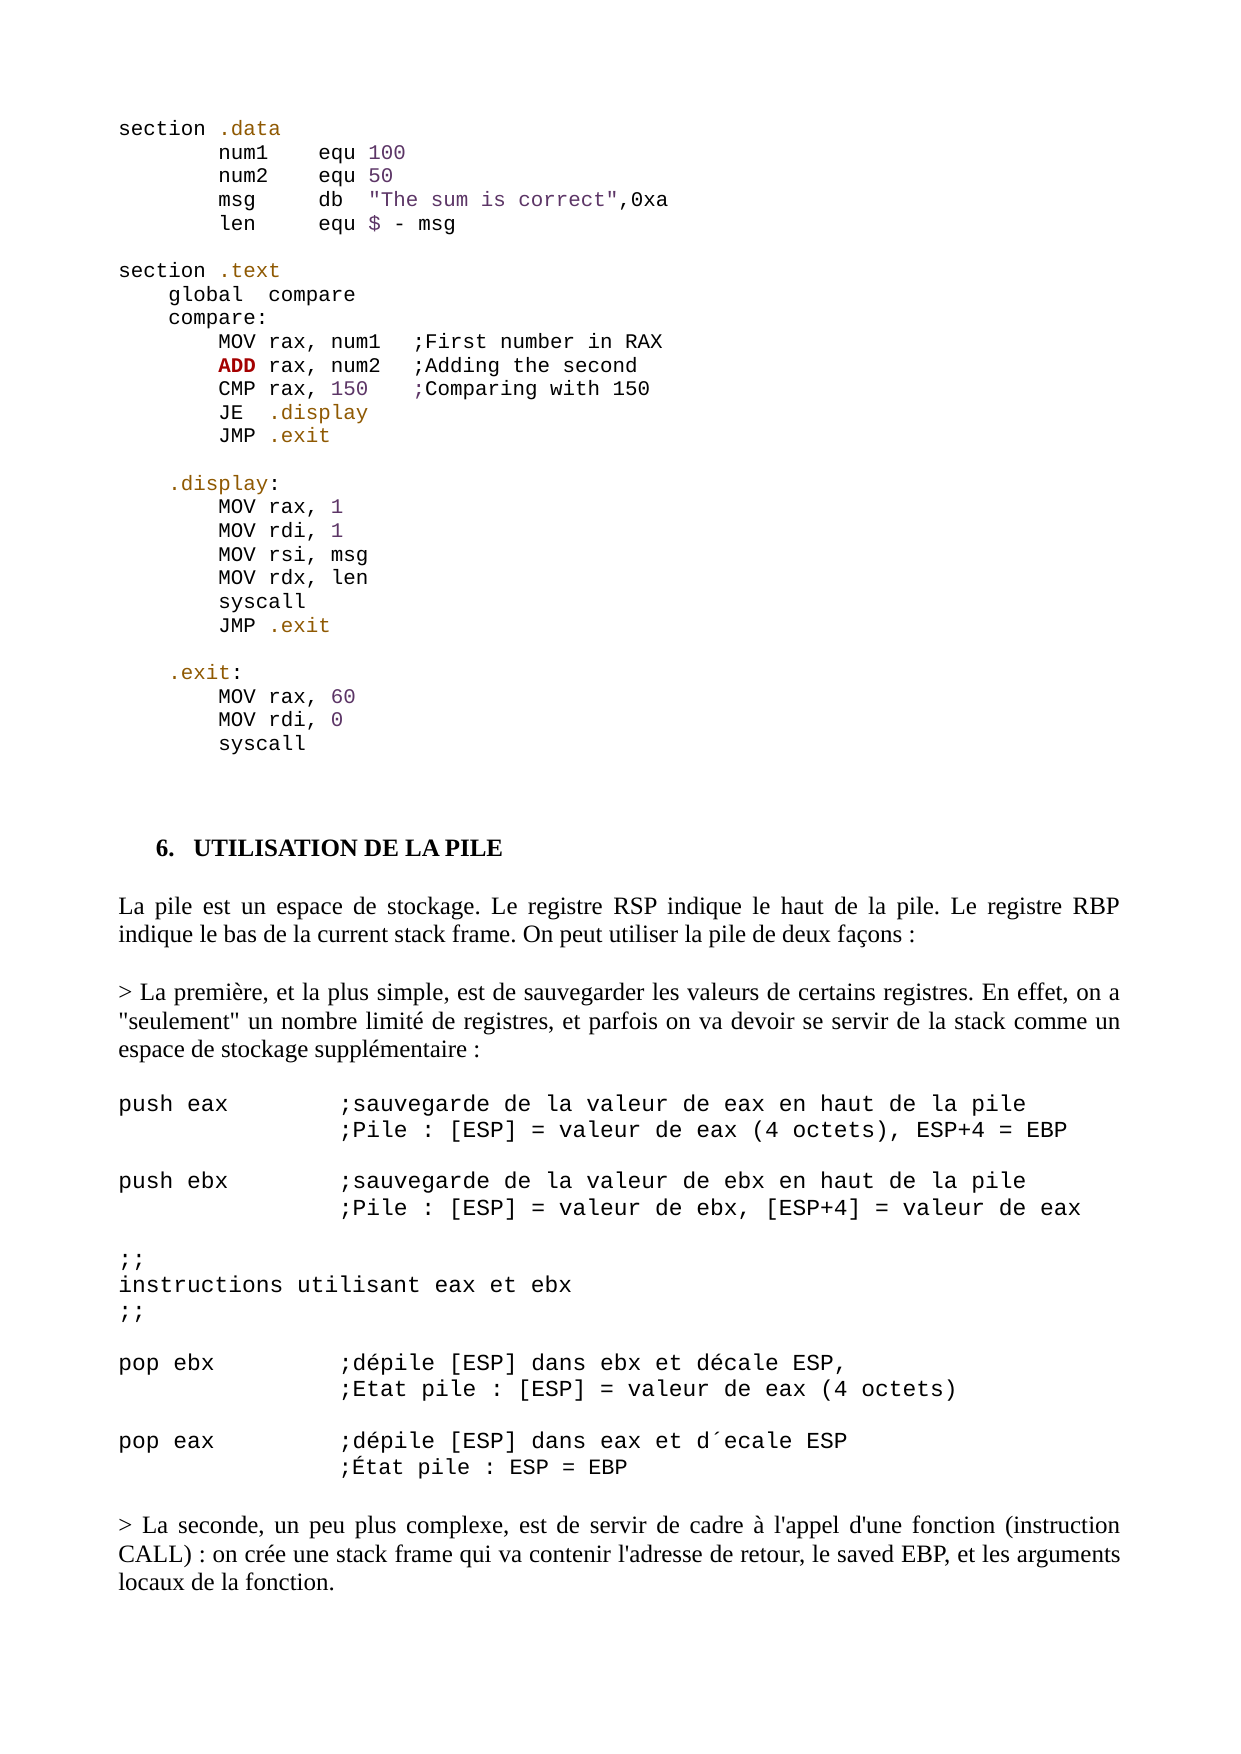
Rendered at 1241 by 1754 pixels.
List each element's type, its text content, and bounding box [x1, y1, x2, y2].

text len equ $ - msg [118, 213, 1122, 236]
text syscall [118, 733, 1122, 757]
text JMP .exit [118, 426, 1122, 449]
text pop ebx ;dépile [ESP] dans ebx et décale ESP, [118, 1351, 1122, 1377]
text .exit: [118, 662, 1122, 686]
text section .text [118, 260, 1122, 284]
text JE .display [118, 402, 1122, 426]
text MOV rdi, 0 [118, 709, 1122, 733]
text ADD rax, num2 ;Adding the second [118, 354, 1122, 378]
text num1 equ 100 [118, 142, 1122, 165]
text > La seconde, un peu plus complexe, est de servir de cadre à l'appel d'une fonction (instruction CALL) : on crée une stack frame qui va contenir l'adresse de retour, le saved EBP, et les arguments locaux de la fonction. [118, 1510, 1122, 1596]
text ;État pile : ESP = EBP [118, 1455, 1122, 1481]
text La pile est un espace de stockage. Le registre RSP indique le haut de la pile. Le registre RBP indique le bas de la current stack frame. On peut utiliser la pile de deux façons : [118, 891, 1122, 948]
text syscall [118, 591, 1122, 615]
text JMP .exit [118, 615, 1122, 638]
text instructions utilisant eax et ebx [118, 1274, 1122, 1299]
list UTILISATION DE LA PILE [156, 833, 1122, 862]
text global compare [118, 284, 1122, 307]
text section .data [118, 118, 1122, 142]
text MOV rax, 1 [118, 496, 1122, 520]
text .display: [118, 473, 1122, 496]
text ;Pile : [ESP] = valeur de eax (4 octets), ESP+4 = EBP [118, 1118, 1122, 1144]
text ;; [118, 1248, 1122, 1274]
text msg db "The sum is correct",0xa [118, 189, 1122, 213]
text num2 equ 50 [118, 165, 1122, 189]
text pop eax ;dépile [ESP] dans eax et d´ecale ESP [118, 1429, 1122, 1455]
text push ebx ;sauvegarde de la valeur de ebx en haut de la pile [118, 1170, 1122, 1196]
text MOV rsi, msg [118, 544, 1122, 567]
text compare: [118, 307, 1122, 331]
text CMP rax, 150 ;Comparing with 150 [118, 378, 1122, 402]
text push eax ;sauvegarde de la valeur de eax en haut de la pile [118, 1092, 1122, 1118]
text ;; [118, 1299, 1122, 1326]
text ;Etat pile : [ESP] = valeur de eax (4 octets) [118, 1377, 1122, 1403]
text MOV rdi, 1 [118, 520, 1122, 544]
text MOV rax, 60 [118, 686, 1122, 709]
text MOV rdx, len [118, 567, 1122, 591]
text > La première, et la plus simple, est de sauvegarder les valeurs de certains registres. En effet, on a "seulement" un nombre limité de registres, et parfois on va devoir se servir de la stack comme un espace de stockage supplémentaire : [118, 977, 1122, 1063]
text ;Pile : [ESP] = valeur de ebx, [ESP+4] = valeur de eax [118, 1196, 1122, 1222]
text MOV rax, num1 ;First number in RAX [118, 331, 1122, 354]
